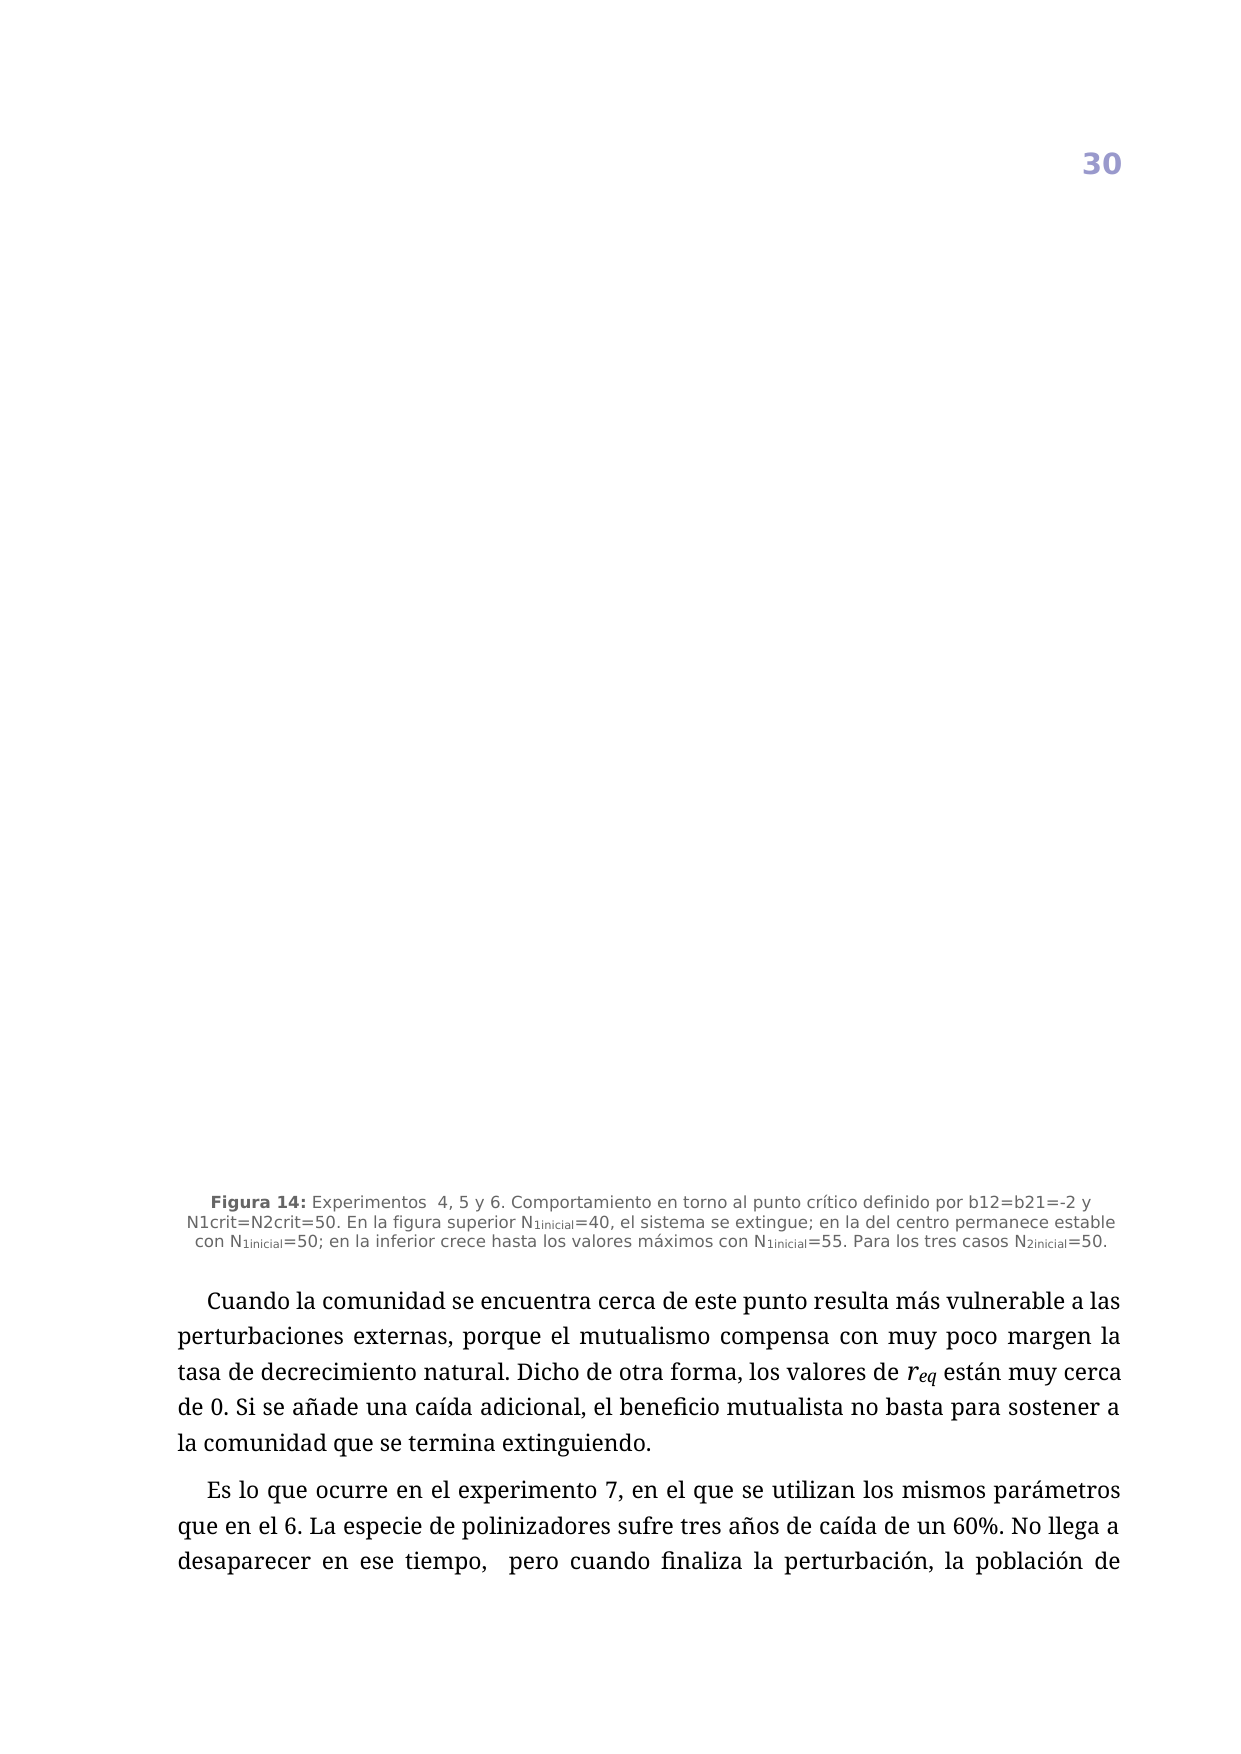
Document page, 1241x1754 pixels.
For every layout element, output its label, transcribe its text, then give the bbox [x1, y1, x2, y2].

table_cell [177, 868, 1122, 1164]
table_cell [177, 558, 1122, 868]
table_header [177, 211, 1122, 558]
text Es lo que ocurre en el experimento 7, en el que se utilizan los mismos parámetros que en el 6. La especie de polinizadores sufre tres años de caída de un 60%. No llega a desaparecer en ese tiempo, pero cuando finaliza la perturbación, la población de [177, 1471, 1122, 1577]
table_cell Figura 14: Experimentos 4, 5 y 6. Comportamiento en torno al punto crítico definido por b12=b21=-2 y N1crit=N2crit=50. En la figura superior N1inicial=40, el sistema se extingue; en la del centro permanece estable con N1inicial=50; en la inferior crece hasta los valores máximos con N1inicial=55. Para los tres casos N2inicial=50. [177, 1164, 1122, 1252]
text Cuando la comunidad se encuentra cerca de este punto resulta más vulnerable a las perturbaciones externas, porque el mutualismo compensa con muy poco margen la tasa de decrecimiento natural. Dicho de otra forma, los valores de req están muy cerca de 0. Si se añade una caída adicional, el beneficio mutualista no basta para sostener a la comunidad que se termina extinguiendo. [177, 1281, 1122, 1458]
